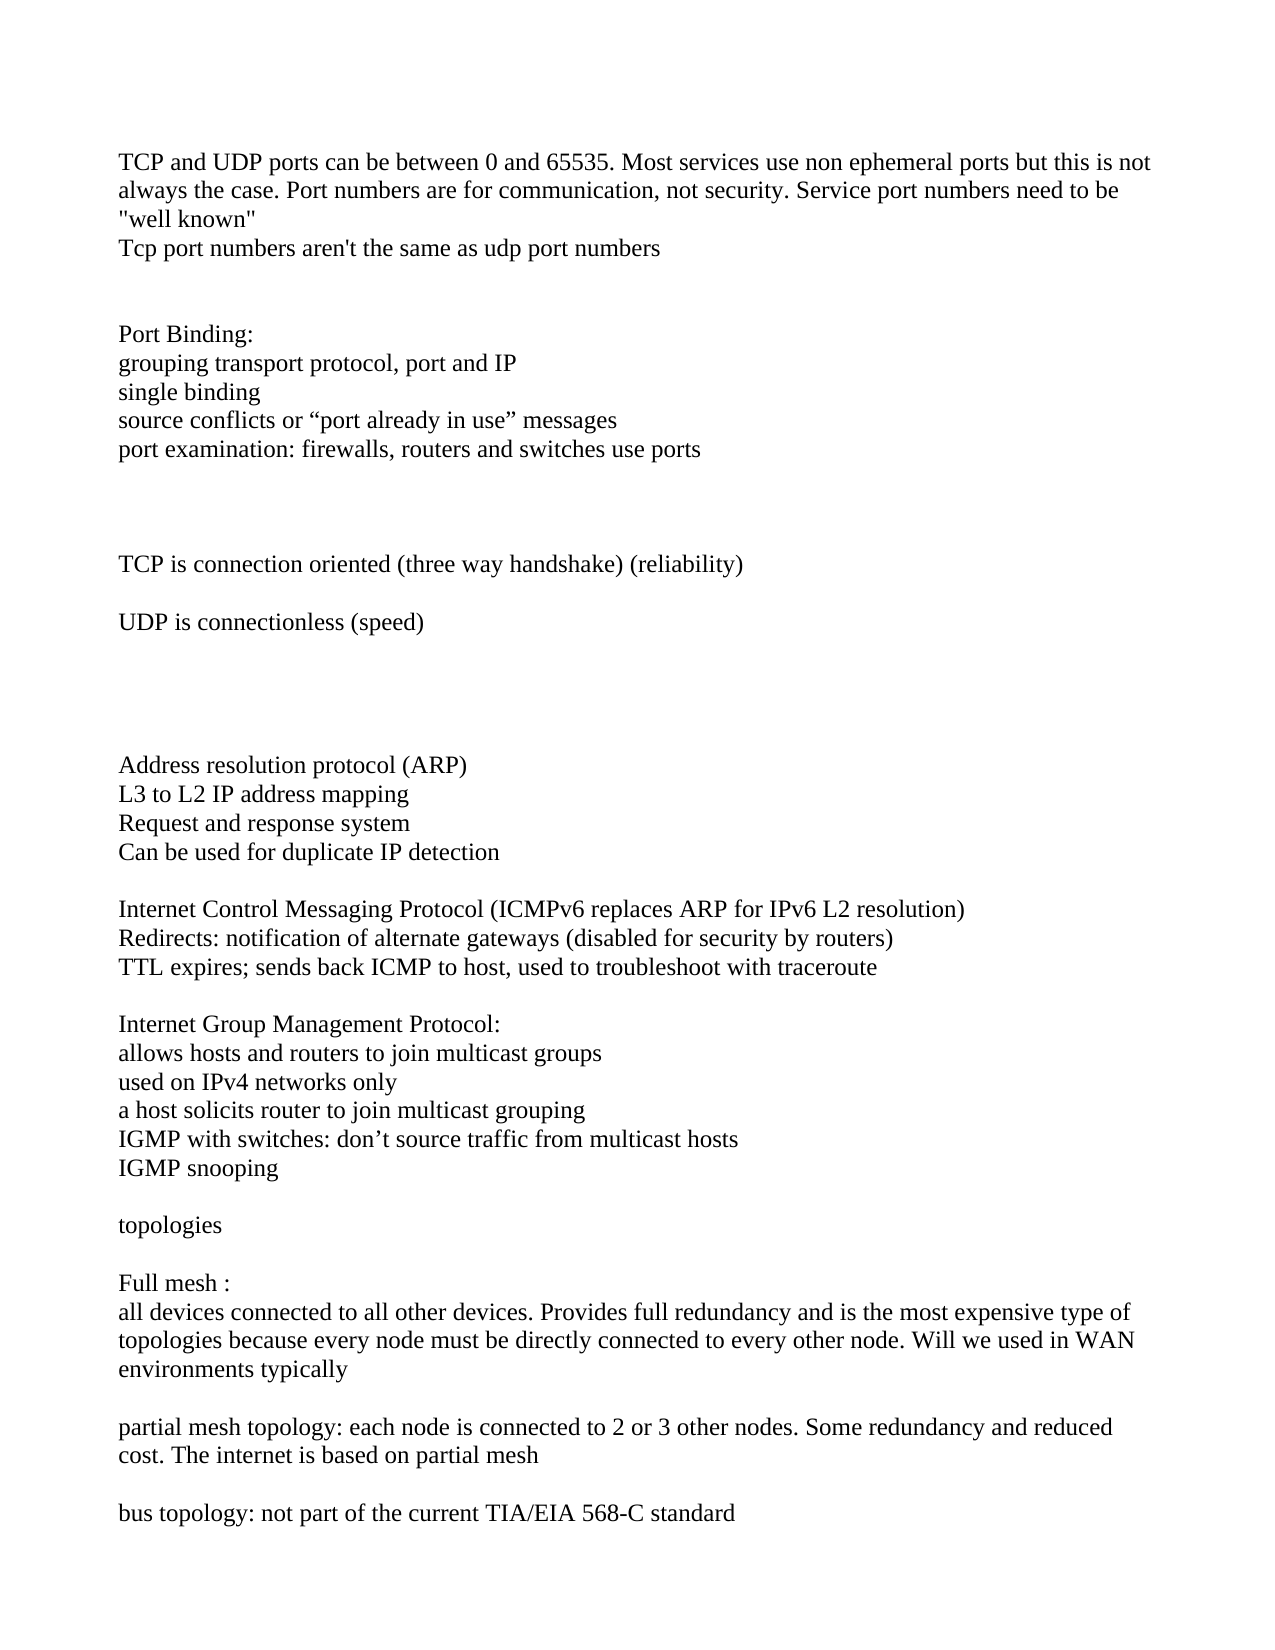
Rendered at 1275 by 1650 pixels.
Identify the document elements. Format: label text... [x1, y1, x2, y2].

text IGMP with switches: don’t source traffic from multicast hosts [118, 1124, 1157, 1153]
text Request and response system [118, 808, 1157, 837]
text allows hosts and routers to join multicast groups [118, 1038, 1157, 1067]
text TTL expires; sends back ICMP to host, used to troubleshoot with traceroute [118, 952, 1157, 981]
text used on IPv4 networks only [118, 1067, 1157, 1096]
text Redirects: notification of alternate gateways (disabled for security by routers) [118, 923, 1157, 952]
text port examination: firewalls, routers and switches use ports [118, 434, 1157, 463]
text UDP is connectionless (speed) [118, 607, 1157, 636]
text single binding [118, 377, 1157, 406]
text L3 to L2 IP address mapping [118, 779, 1157, 808]
text Internet Group Management Protocol: [118, 1009, 1157, 1038]
text Port Binding: [118, 319, 1157, 348]
text grouping transport protocol, port and IP [118, 348, 1157, 377]
text partial mesh topology: each node is connected to 2 or 3 other nodes. Some redundancy and reduced cost. The internet is based on partial mesh [118, 1412, 1157, 1469]
text a host solicits router to join multicast grouping [118, 1096, 1157, 1124]
text source conflicts or “port already in use” messages [118, 406, 1157, 434]
text TCP and UDP ports can be between 0 and 65535. Most services use non ephemeral ports but this is not always the case. Port numbers are for communication, not security. Service port numbers need to be "well known" [118, 147, 1157, 233]
text TCP is connection oriented (three way handshake) (reliability) [118, 549, 1157, 578]
text IGMP snooping [118, 1153, 1157, 1182]
text Address resolution protocol (ARP) [118, 751, 1157, 779]
text Tcp port numbers aren't the same as udp port numbers [118, 233, 1157, 262]
text all devices connected to all other devices. Provides full redundancy and is the most expensive type of topologies because every node must be directly connected to every other node. Will we used in WAN environments typically [118, 1297, 1157, 1383]
text Internet Control Messaging Protocol (ICMPv6 replaces ARP for IPv6 L2 resolution) [118, 894, 1157, 923]
text bus topology: not part of the current TIA/EIA 568-C standard [118, 1498, 1157, 1527]
text Can be used for duplicate IP detection [118, 837, 1157, 866]
text topologies [118, 1211, 1157, 1239]
text Full mesh : [118, 1268, 1157, 1297]
